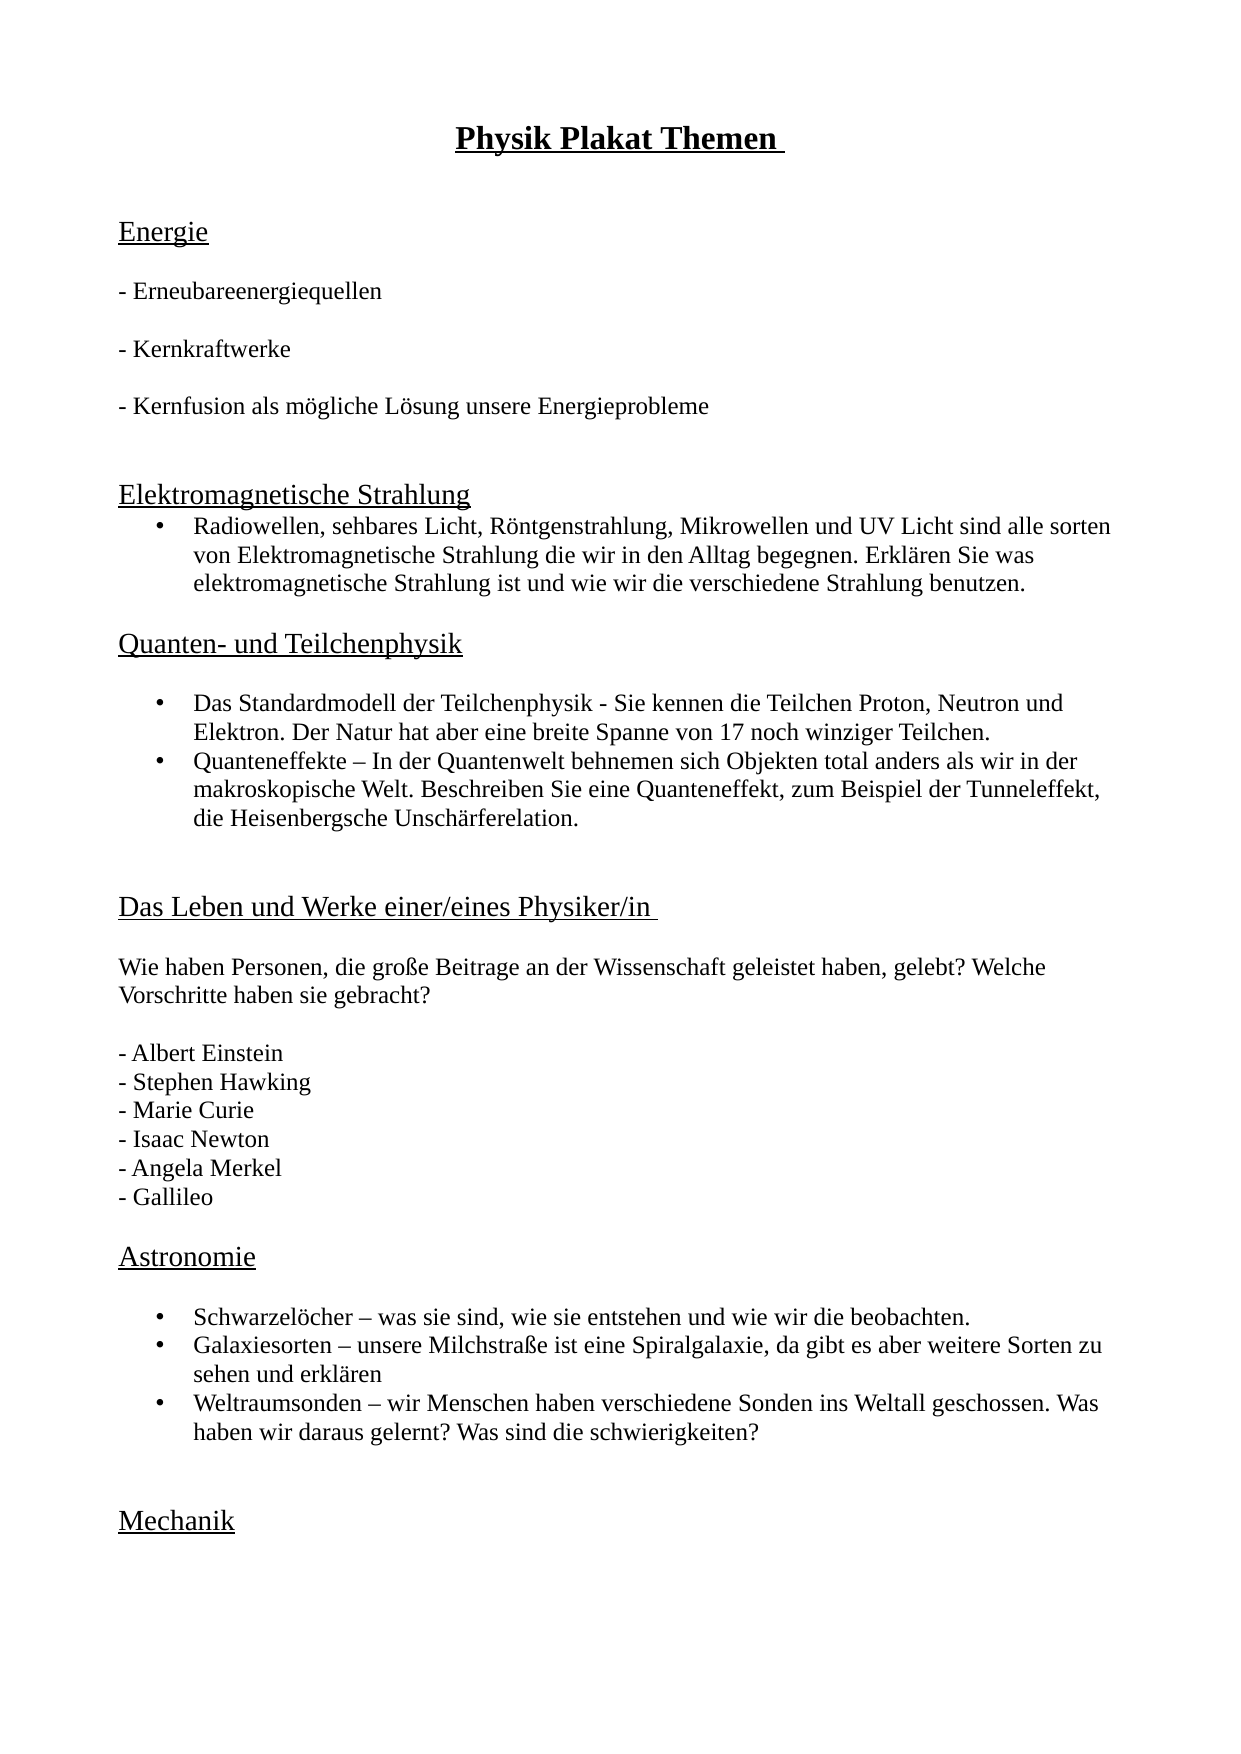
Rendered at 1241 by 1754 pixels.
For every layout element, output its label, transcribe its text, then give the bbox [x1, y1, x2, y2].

list Galaxiesorten – unsere Milchstraße ist eine Spiralgalaxie, da gibt es aber weitere Sorten zu sehen und erklären [156, 1330, 1122, 1388]
text Quanten- und Teilchenphysik [118, 626, 1122, 659]
text Mechanik [118, 1503, 1122, 1536]
text - Kernkraftwerke [118, 334, 1122, 362]
text Elektromagnetische Strahlung [118, 477, 1122, 511]
text - Erneubareenergiequellen [118, 276, 1122, 305]
text Astronomie [118, 1239, 1122, 1273]
list Weltraumsonden – wir Menschen haben verschiedene Sonden ins Weltall geschossen. Was haben wir daraus gelernt? Was sind die schwierigkeiten? [156, 1388, 1122, 1445]
text - Stephen Hawking [118, 1067, 1122, 1096]
text Das Leben und Werke einer/eines Physiker/in [118, 889, 1122, 923]
list Das Standardmodell der Teilchenphysik - Sie kennen die Teilchen Proton, Neutron und Elektron. Der Natur hat aber eine breite Spanne von 17 noch winziger Teilchen. [156, 688, 1122, 746]
text Energie [118, 214, 1122, 247]
list Schwarzelöcher – was sie sind, wie sie entstehen und wie wir die beobachten. [156, 1302, 1122, 1330]
list Quanteneffekte – In der Quantenwelt behnemen sich Objekten total anders als wir in der makroskopische Welt. Beschreiben Sie eine Quanteneffekt, zum Beispiel der Tunneleffekt, die Heisenbergsche Unschärferelation. [156, 746, 1122, 832]
text Wie haben Personen, die große Beitrage an der Wissenschaft geleistet haben, gelebt? Welche Vorschritte haben sie gebracht? [118, 952, 1122, 1009]
text - Angela Merkel [118, 1153, 1122, 1182]
text - Kernfusion als mögliche Lösung unsere Energieprobleme [118, 391, 1122, 420]
text - Marie Curie [118, 1096, 1122, 1124]
list Radiowellen, sehbares Licht, Röntgenstrahlung, Mikrowellen und UV Licht sind alle sorten von Elektromagnetische Strahlung die wir in den Alltag begegnen. Erklären Sie was elektromagnetische Strahlung ist und wie wir die verschiedene Strahlung benutzen. [156, 511, 1122, 597]
text Physik Plakat Themen [118, 118, 1122, 156]
text - Isaac Newton [118, 1124, 1122, 1153]
text - Albert Einstein [118, 1038, 1122, 1067]
text - Gallileo [118, 1182, 1122, 1211]
